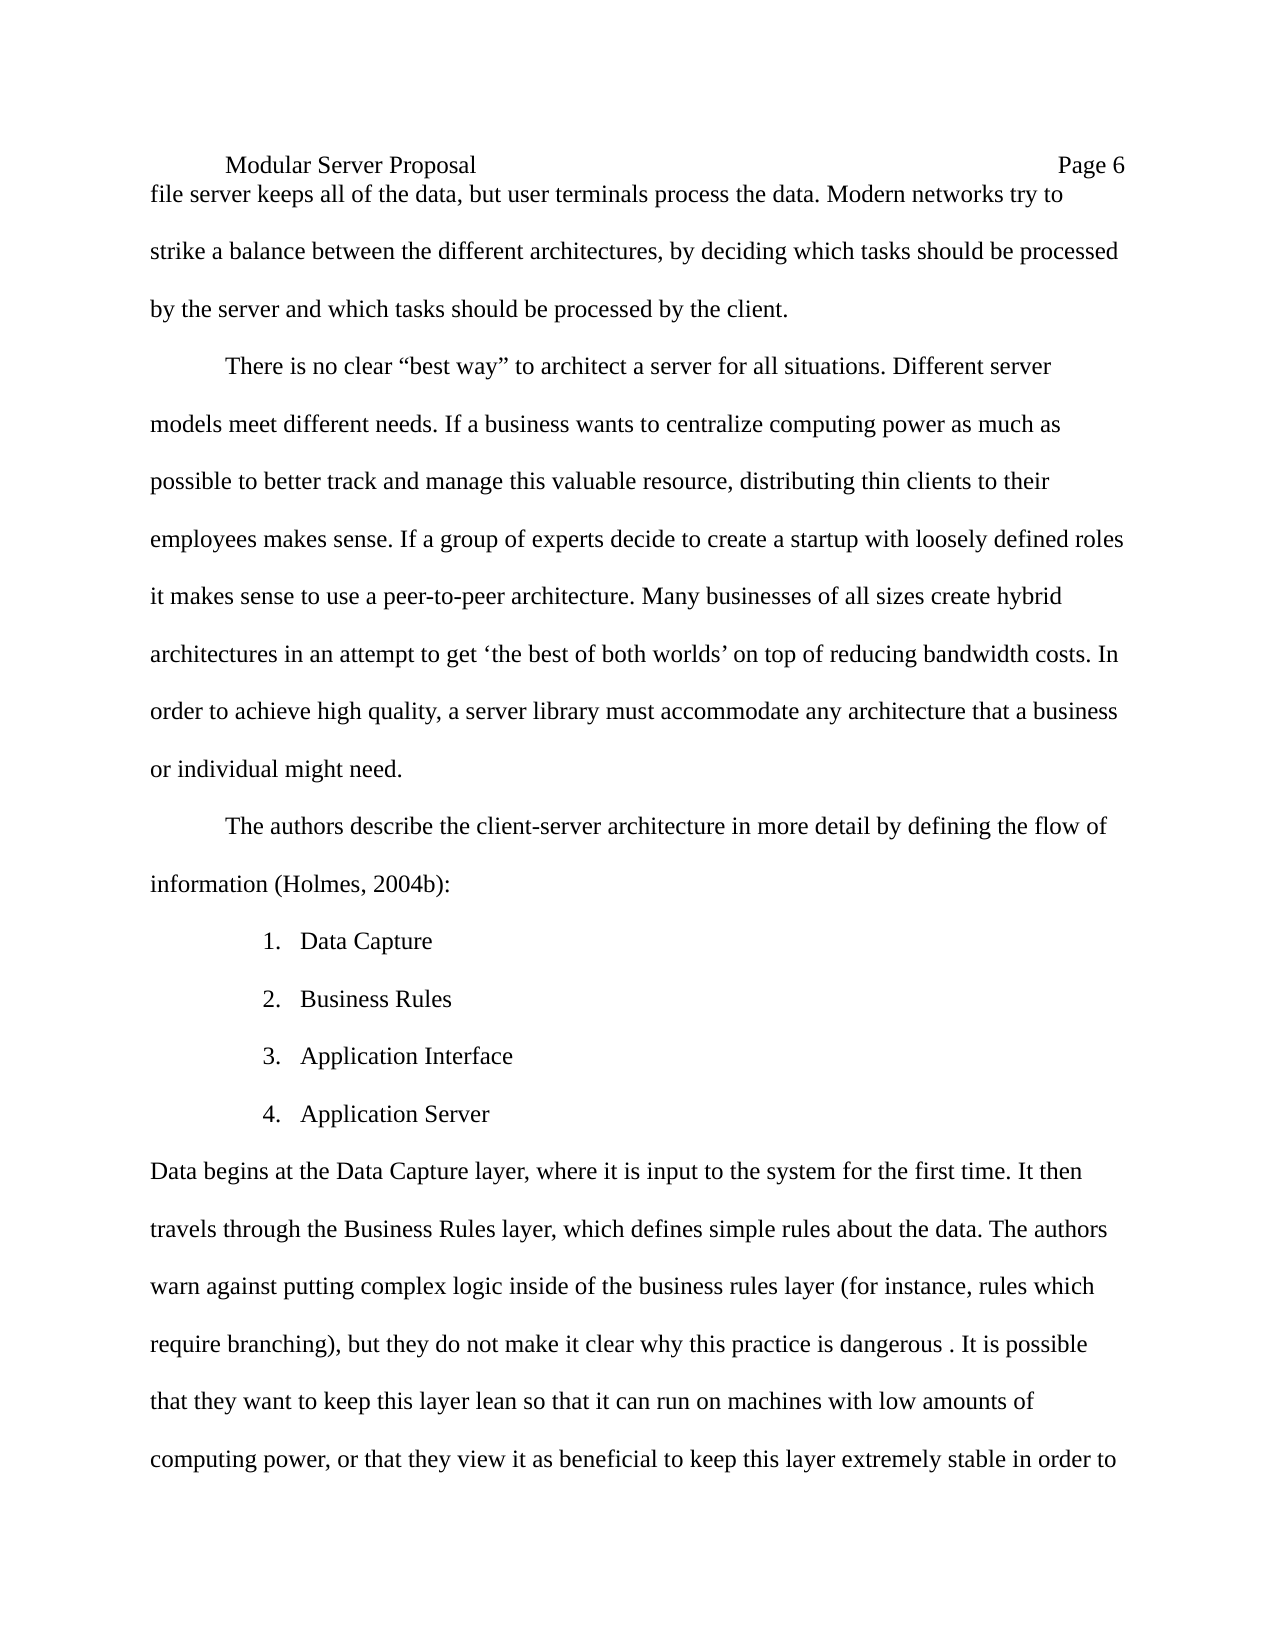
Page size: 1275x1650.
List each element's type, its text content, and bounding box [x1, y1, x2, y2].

list Application Interface [262, 1041, 1125, 1070]
list Application Server [262, 1099, 1125, 1127]
text file server keeps all of the data, but user terminals process the data. Modern networks try to strike a balance between the different architectures, by deciding which tasks should be processed by the server and which tasks should be processed by the client. [150, 179, 1125, 322]
text The authors describe the client-server architecture in more detail by defining the flow of information (Holmes, 2004b): [150, 811, 1125, 897]
list Business Rules [262, 984, 1125, 1012]
text There is no clear “best way” to architect a server for all situations. Different server models meet different needs. If a business wants to centralize computing power as much as possible to better track and manage this valuable resource, distributing thin clients to their employees makes sense. If a group of experts decide to create a startup with loosely defined roles it makes sense to use a peer-to-peer architecture. Many businesses of all sizes create hybrid architectures in an attempt to get ‘the best of both worlds’ on top of reducing bandwidth costs. In order to achieve high quality, a server library must accommodate any architecture that a business or individual might need. [150, 351, 1125, 782]
text Data begins at the Data Capture layer, where it is input to the system for the first time. It then travels through the Business Rules layer, which defines simple rules about the data. The authors warn against putting complex logic inside of the business rules layer (for instance, rules which require branching), but they do not make it clear why this practice is dangerous . It is possible that they want to keep this layer lean so that it can run on machines with low amounts of computing power, or that they view it as beneficial to keep this layer extremely stable in order to [150, 1156, 1125, 1472]
list Data Capture [262, 926, 1125, 955]
